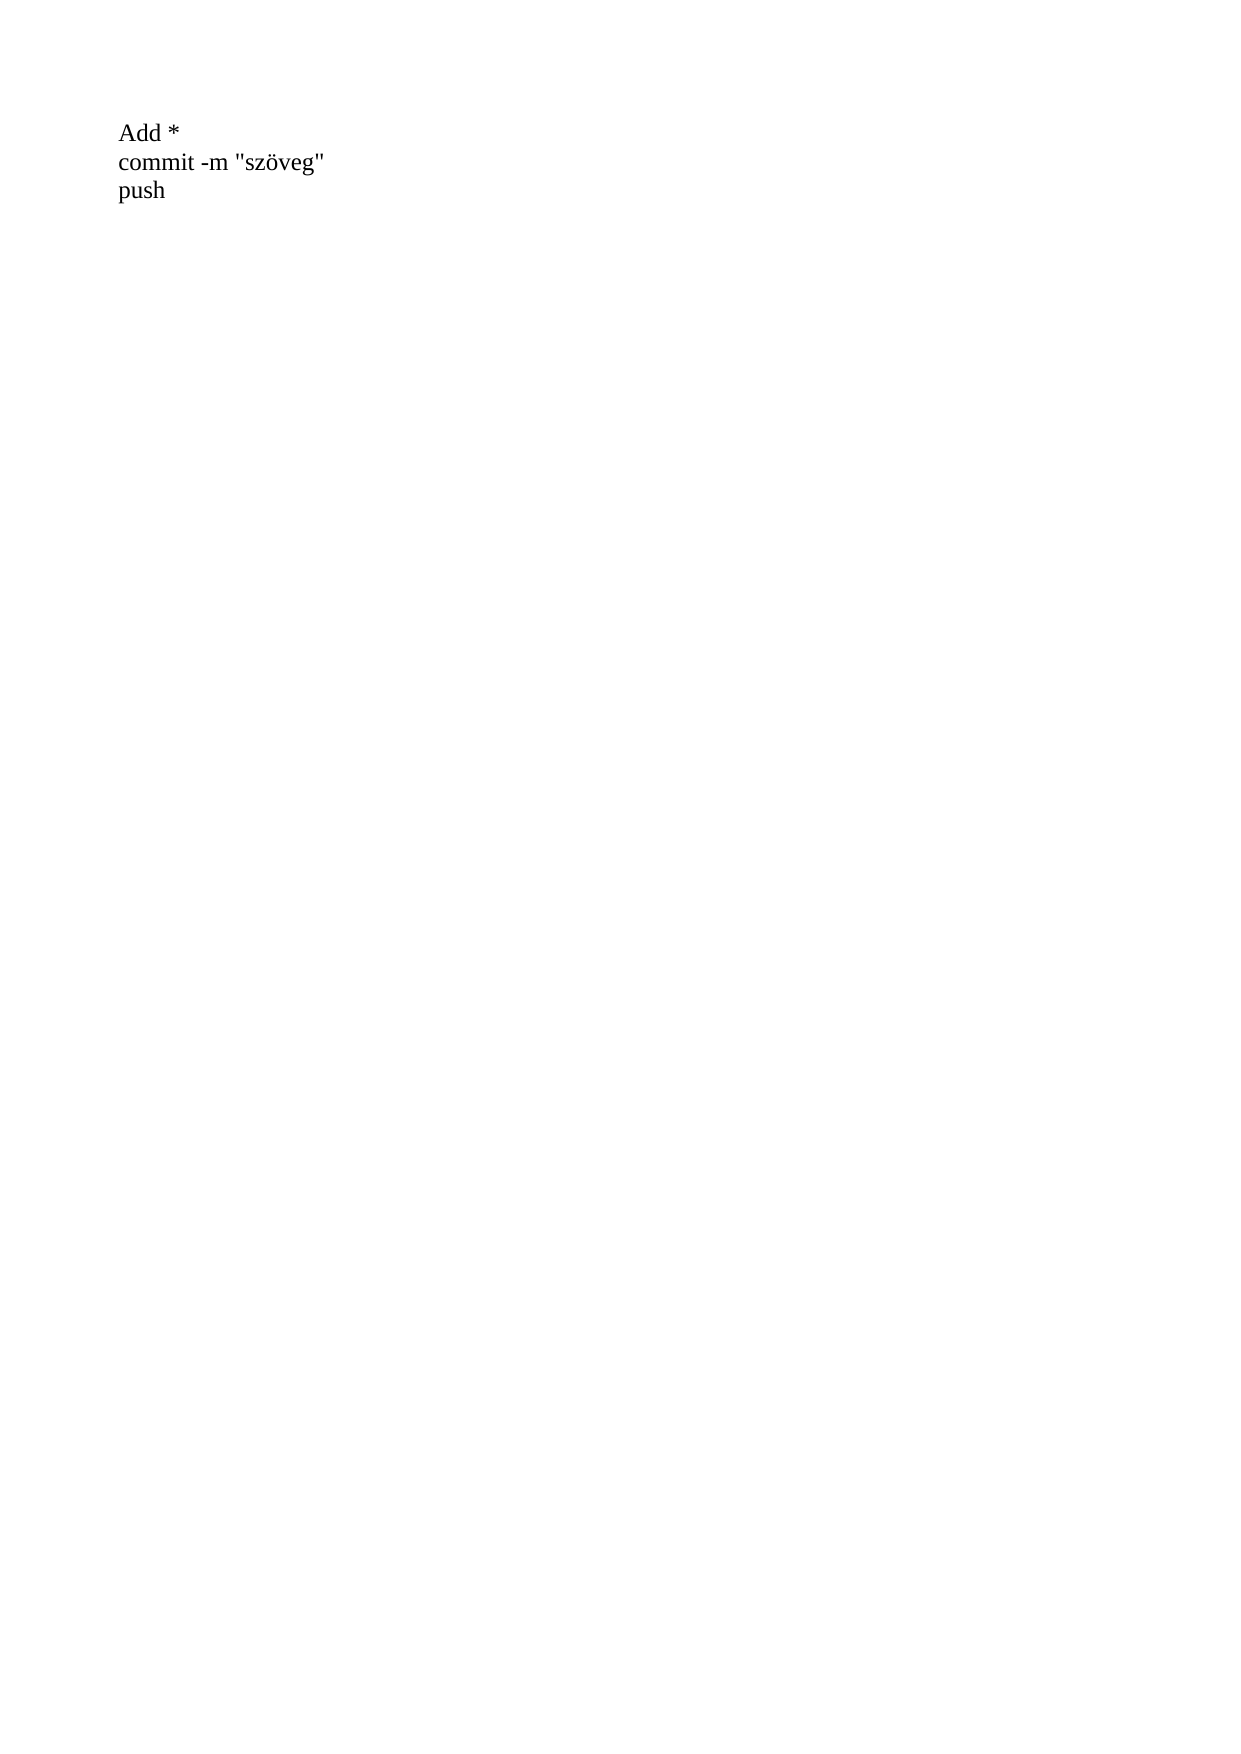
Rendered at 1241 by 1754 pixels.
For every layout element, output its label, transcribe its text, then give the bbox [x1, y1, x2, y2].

text push [118, 176, 1122, 204]
text commit -m "szöveg" [118, 147, 1122, 176]
text Add * [118, 118, 1122, 147]
